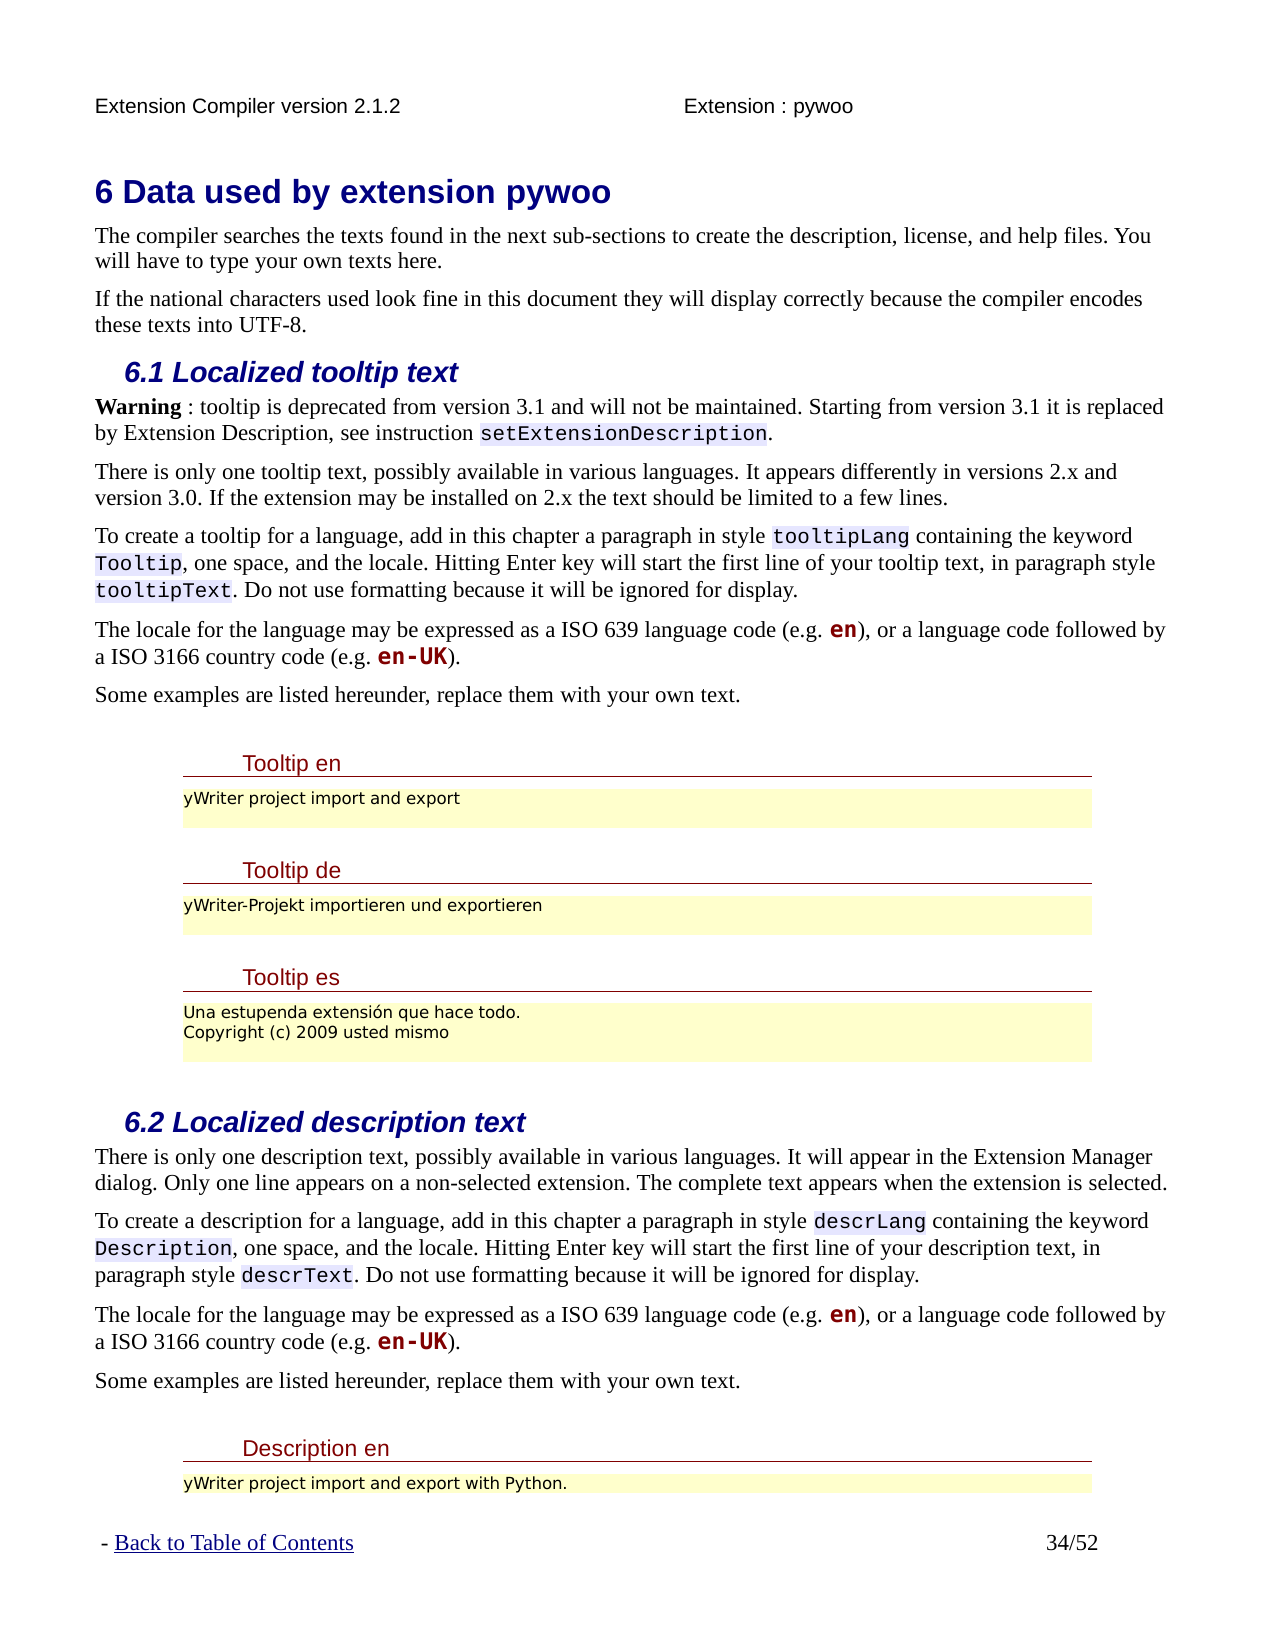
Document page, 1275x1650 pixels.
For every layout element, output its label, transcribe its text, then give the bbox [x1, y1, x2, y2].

text Tooltip de [183, 857, 1092, 883]
subtitle Localized description text [124, 1106, 1181, 1138]
text Description en [183, 1435, 1092, 1461]
text Tooltip en [183, 750, 1092, 776]
text Warning : tooltip is deprecated from version 3.1 and will not be maintained. Starting from version 3.1 it is replaced by Extension Description, see instruction setExtensionDescription. [94, 394, 1181, 446]
text yWriter-Projekt importieren und exportieren [183, 896, 1092, 916]
text Tooltip es [183, 964, 1092, 991]
text Copyright (c) 2009 usted mismo [183, 1023, 1092, 1042]
subtitle Data used by extension pywoo [94, 172, 1181, 210]
subtitle Localized tooltip text [124, 356, 1181, 388]
text Some examples are listed hereunder, replace them with your own text. [94, 1368, 1181, 1393]
text To create a description for a language, add in this chapter a paragraph in style descrLang containing the keyword Description, one space, and the locale. Hitting Enter key will start the first line of your description text, in paragraph style descrText. Do not use formatting because it will be ignored for display. [94, 1208, 1181, 1289]
text There is only one description text, possibly available in various languages. It will appear in the Extension Manager dialog. Only one line appears on a non-selected extension. The complete text appears when the extension is selected. [94, 1144, 1181, 1195]
text If the national characters used look fine in this document they will display correctly because the compiler encodes these texts into UTF-8. [94, 286, 1181, 337]
text Una estupenda extensión que hace todo. [183, 1003, 1092, 1023]
text To create a tooltip for a language, add in this chapter a paragraph in style tooltipLang containing the keyword Tooltip, one space, and the locale. Hitting Enter key will start the first line of your tooltip text, in paragraph style tooltipText. Do not use formatting because it will be ignored for display. [94, 522, 1181, 603]
text The locale for the language may be expressed as a ISO 639 language code (e.g. en), or a language code followed by a ISO 3166 country code (e.g. en-UK). [94, 1301, 1181, 1355]
text There is only one tooltip text, possibly available in various languages. It appears differently in versions 2.x and version 3.0. If the extension may be installed on 2.x the text should be limited to a few lines. [94, 459, 1181, 510]
text Some examples are listed hereunder, replace them with your own text. [94, 682, 1181, 708]
text The locale for the language may be expressed as a ISO 639 language code (e.g. en), or a language code followed by a ISO 3166 country code (e.g. en-UK). [94, 616, 1181, 670]
text yWriter project import and export with Python. [183, 1474, 1092, 1493]
text yWriter project import and export [183, 789, 1092, 808]
text The compiler searches the texts found in the next sub-sections to create the description, license, and help files. You will have to type your own texts here. [94, 222, 1181, 273]
